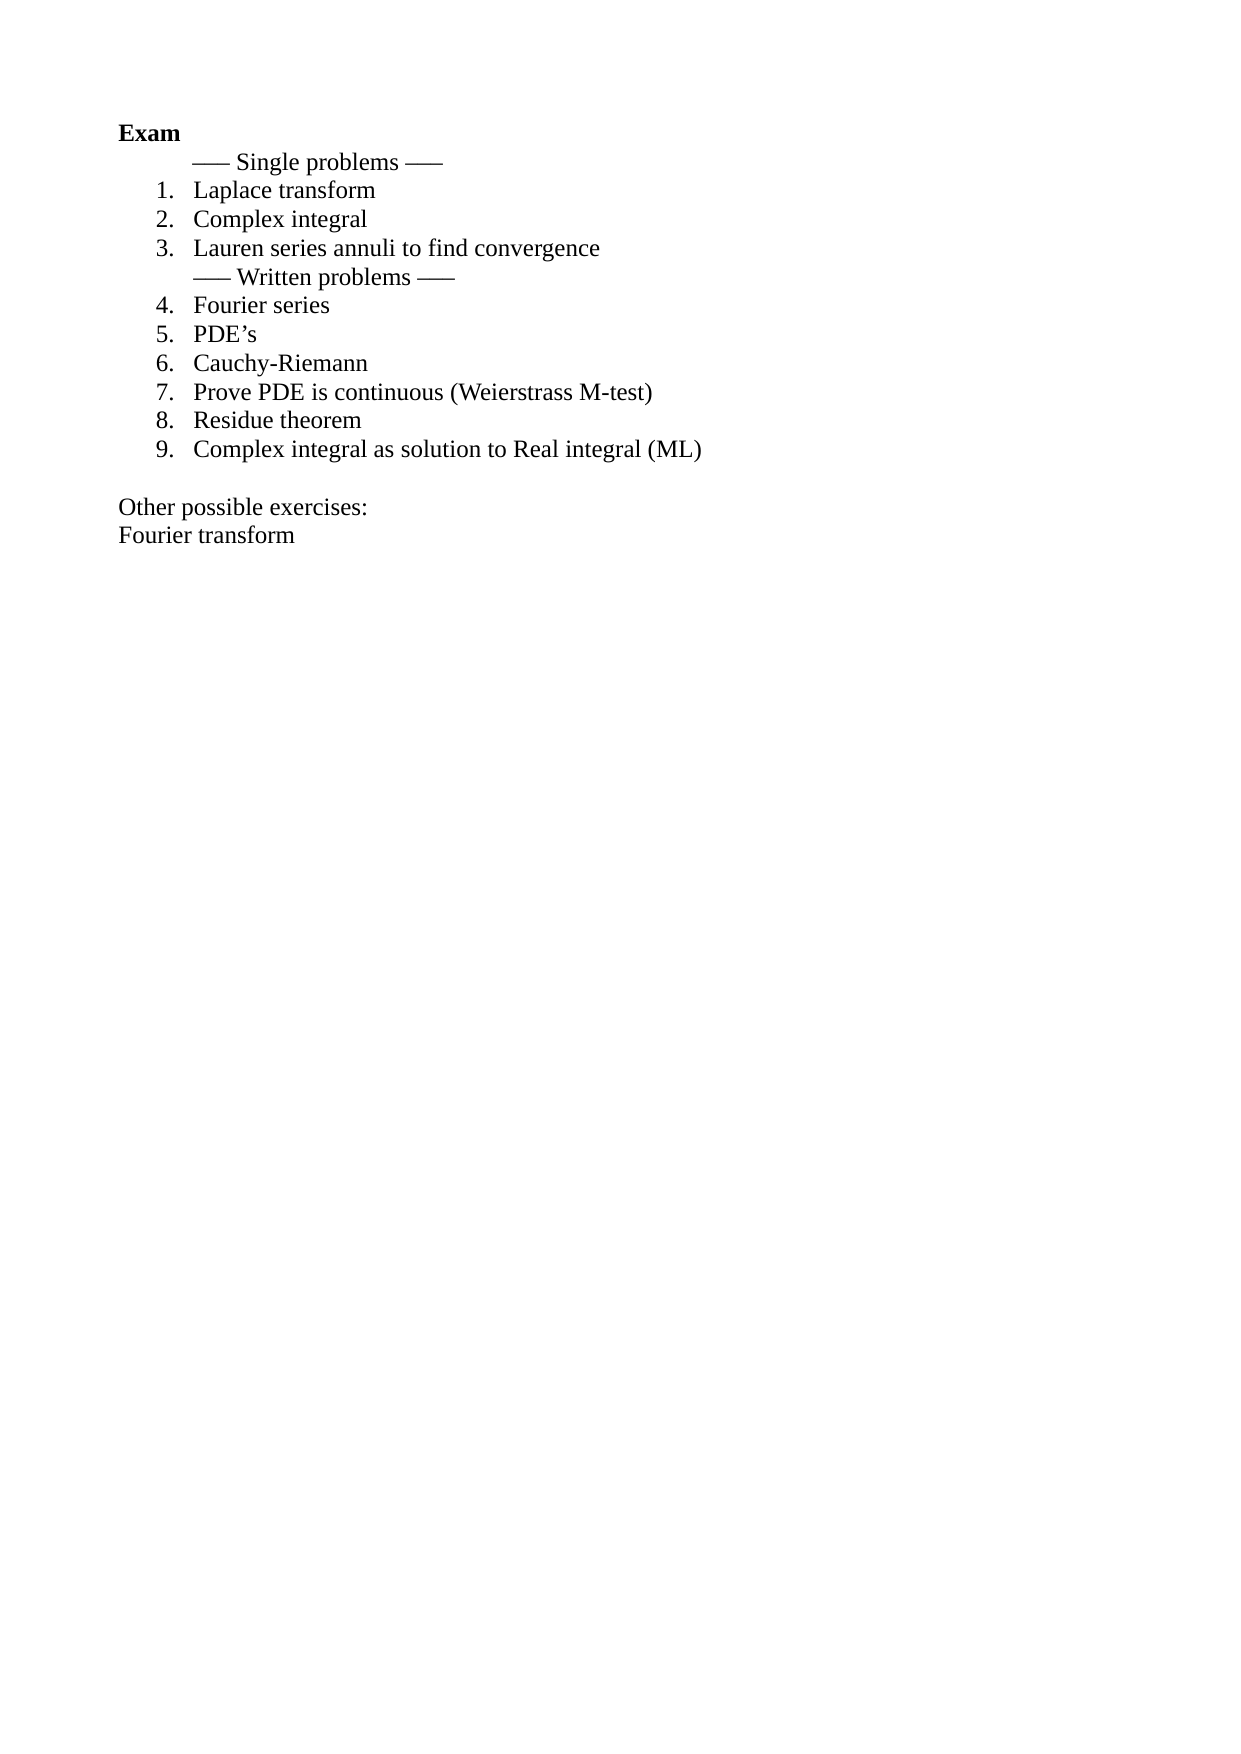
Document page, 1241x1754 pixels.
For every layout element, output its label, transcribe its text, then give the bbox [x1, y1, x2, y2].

list Cauchy-Riemann [156, 348, 1122, 377]
list Fourier series [156, 291, 1122, 319]
list Complex integral [156, 204, 1122, 233]
list Prove PDE is continuous (Weierstrass M-test) [156, 377, 1122, 406]
list Complex integral as solution to Real integral (ML) [156, 434, 1122, 463]
text Exam [118, 118, 1122, 147]
list Lauren series annuli to find convergence [156, 233, 1122, 262]
list Residue theorem [156, 406, 1122, 434]
list PDE’s [156, 319, 1122, 348]
text Fourier transform [118, 521, 1122, 549]
list ––– Written problems ––– [156, 262, 1122, 291]
list Laplace transform [156, 176, 1122, 204]
text Other possible exercises: [118, 492, 1122, 521]
text ––– Single problems ––– [118, 147, 1122, 176]
